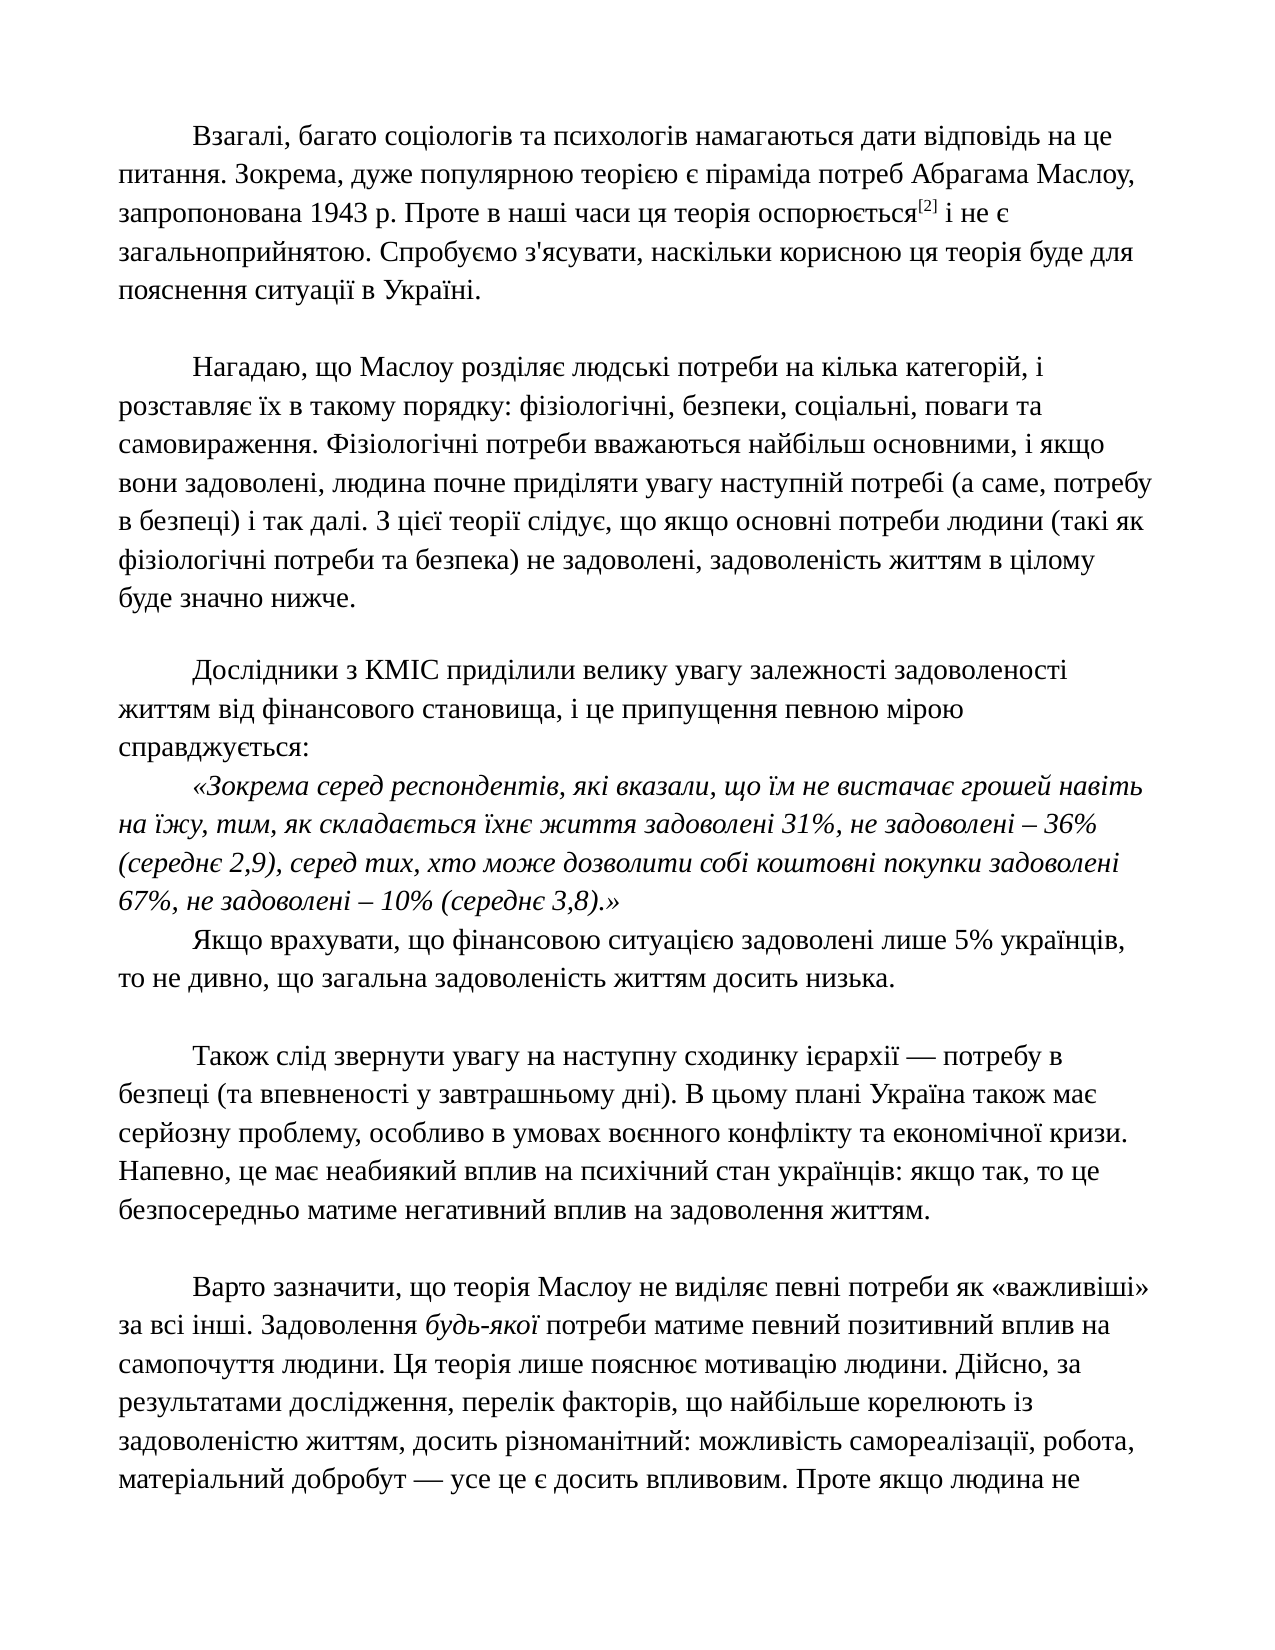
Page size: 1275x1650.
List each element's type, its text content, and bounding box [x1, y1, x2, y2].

text Дослідники з КМІС приділили велику увагу залежності задоволеності життям від фінансового становища, і це припущення певною мірою справджується: [118, 652, 1157, 763]
text «Зокрема серед респондентів, які вказали, що їм не вистачає грошей навіть на їжу, тим, як складається їхнє життя задоволені 31%, не задоволені – 36% (середнє 2,9), серед тих, хто може дозволити собі коштовні покупки задоволені 67%, не задоволені – 10% (середнє 3,8).» [118, 768, 1157, 917]
text Нагадаю, що Маслоу розділяє людські потреби на кілька категорій, і розставляє їх в такому порядку: фізіологічні, безпеки, соціальні, поваги та самовираження. Фізіологічні потреби вважаються найбільш основними, і якщо вони задоволені, людина почне приділяти увагу наступній потребі (а саме, потребу в безпеці) і так далі. З цієї теорії слідує, що якщо основні потреби людини (такі як фізіологічні потреби та безпека) не задоволені, задоволеність життям в цілому буде значно нижче. [118, 349, 1157, 614]
text Варто зазначити, що теорія Маслоу не виділяє певні потреби як «важливіші» за всі інші. Задоволення будь-якої потреби матиме певний позитивний вплив на самопочуття людини. Ця теорія лише пояснює мотивацію людини. Дійсно, за результатами дослідження, перелік факторів, що найбільше корелюють із задоволеністю життям, досить різноманітний: можливість самореалізації, робота, матеріальний добробут — усе це є досить впливовим. Проте якщо людина не [118, 1269, 1157, 1495]
text Також слід звернути увагу на наступну сходинку ієрархії — потребу в безпеці (та впевненості у завтрашньому дні). В цьому плані Україна також має серйозну проблему, особливо в умовах воєнного конфлікту та економічної кризи. Напевно, це має неабиякий вплив на психічний стан українців: якщо так, то це безпосередньо матиме негативний вплив на задоволення життям. [118, 1038, 1157, 1225]
text Взагалі, багато соціологів та психологів намагаються дати відповідь на це питання. Зокрема, дуже популярною теорією є піраміда потреб Абрагама Маслоу, запропонована 1943 р. Проте в наші часи ця теорія оспорюється[2] і не є загальноприйнятою. Спробуємо з'ясувати, наскільки корисною ця теорія буде для пояснення ситуації в Україні. [118, 118, 1157, 306]
text Якщо врахувати, що фінансовою ситуацією задоволені лише 5% українців, то не дивно, що загальна задоволеність життям досить низька. [118, 922, 1157, 994]
